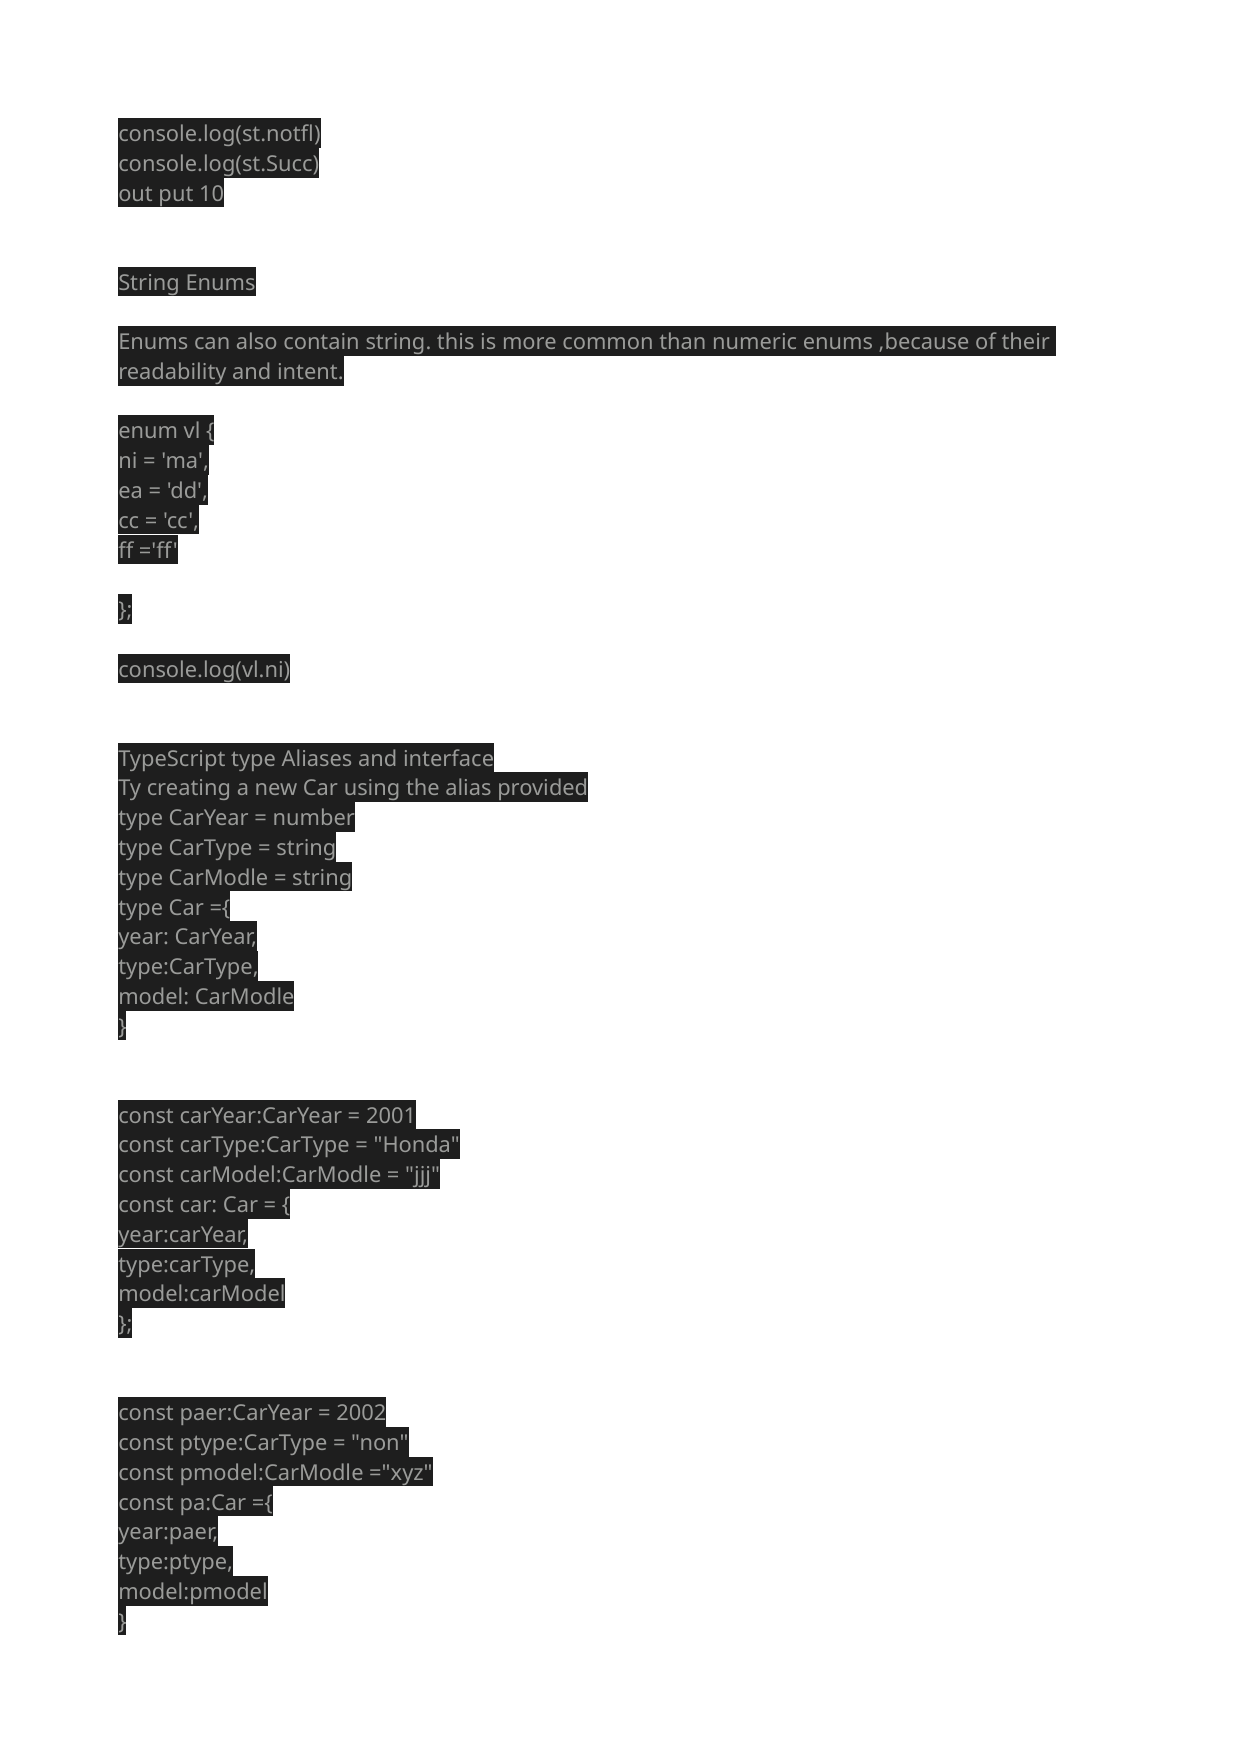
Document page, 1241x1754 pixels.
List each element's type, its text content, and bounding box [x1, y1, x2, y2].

text ni = 'ma', [118, 445, 1122, 475]
text year:carYear, [118, 1219, 1122, 1248]
text type Car ={ [118, 891, 1122, 921]
text }; [118, 1308, 1122, 1338]
text console.log(vl.ni) [118, 653, 1122, 683]
text Enums can also contain string. this is more common than numeric enums ,because of their readability and intent. [118, 326, 1122, 386]
text type CarModle = string [118, 862, 1122, 891]
text type:CarType, [118, 951, 1122, 981]
text enum vl { [118, 415, 1122, 445]
text const ptype:CarType = "non" [118, 1427, 1122, 1457]
text } [118, 1606, 1122, 1635]
text type CarType = string [118, 832, 1122, 862]
text const carType:CarType = "Honda" [118, 1129, 1122, 1159]
text } [118, 1011, 1122, 1040]
text type:ptype, [118, 1546, 1122, 1576]
text console.log(st.notfl) [118, 118, 1122, 148]
text const pa:Car ={ [118, 1486, 1122, 1516]
text cc = 'cc', [118, 505, 1122, 534]
text const carModel:CarModle = "jjj" [118, 1159, 1122, 1189]
text year:paer, [118, 1516, 1122, 1546]
text ff ='ff' [118, 534, 1122, 564]
text const paer:CarYear = 2002 [118, 1397, 1122, 1427]
text type:carType, [118, 1248, 1122, 1278]
text const pmodel:CarModle ="xyz" [118, 1457, 1122, 1486]
text String Enums [118, 267, 1122, 296]
text year: CarYear, [118, 921, 1122, 951]
text model:pmodel [118, 1576, 1122, 1606]
text Ty creating a new Car using the alias provided [118, 772, 1122, 802]
text const car: Car = { [118, 1189, 1122, 1219]
text TypeScript type Aliases and interface [118, 742, 1122, 772]
text ea = 'dd', [118, 475, 1122, 505]
text out put 10 [118, 178, 1122, 207]
text console.log(st.Succ) [118, 148, 1122, 178]
text model: CarModle [118, 981, 1122, 1011]
text const carYear:CarYear = 2001 [118, 1099, 1122, 1129]
text }; [118, 594, 1122, 624]
text type CarYear = number [118, 802, 1122, 832]
text model:carModel [118, 1278, 1122, 1308]
